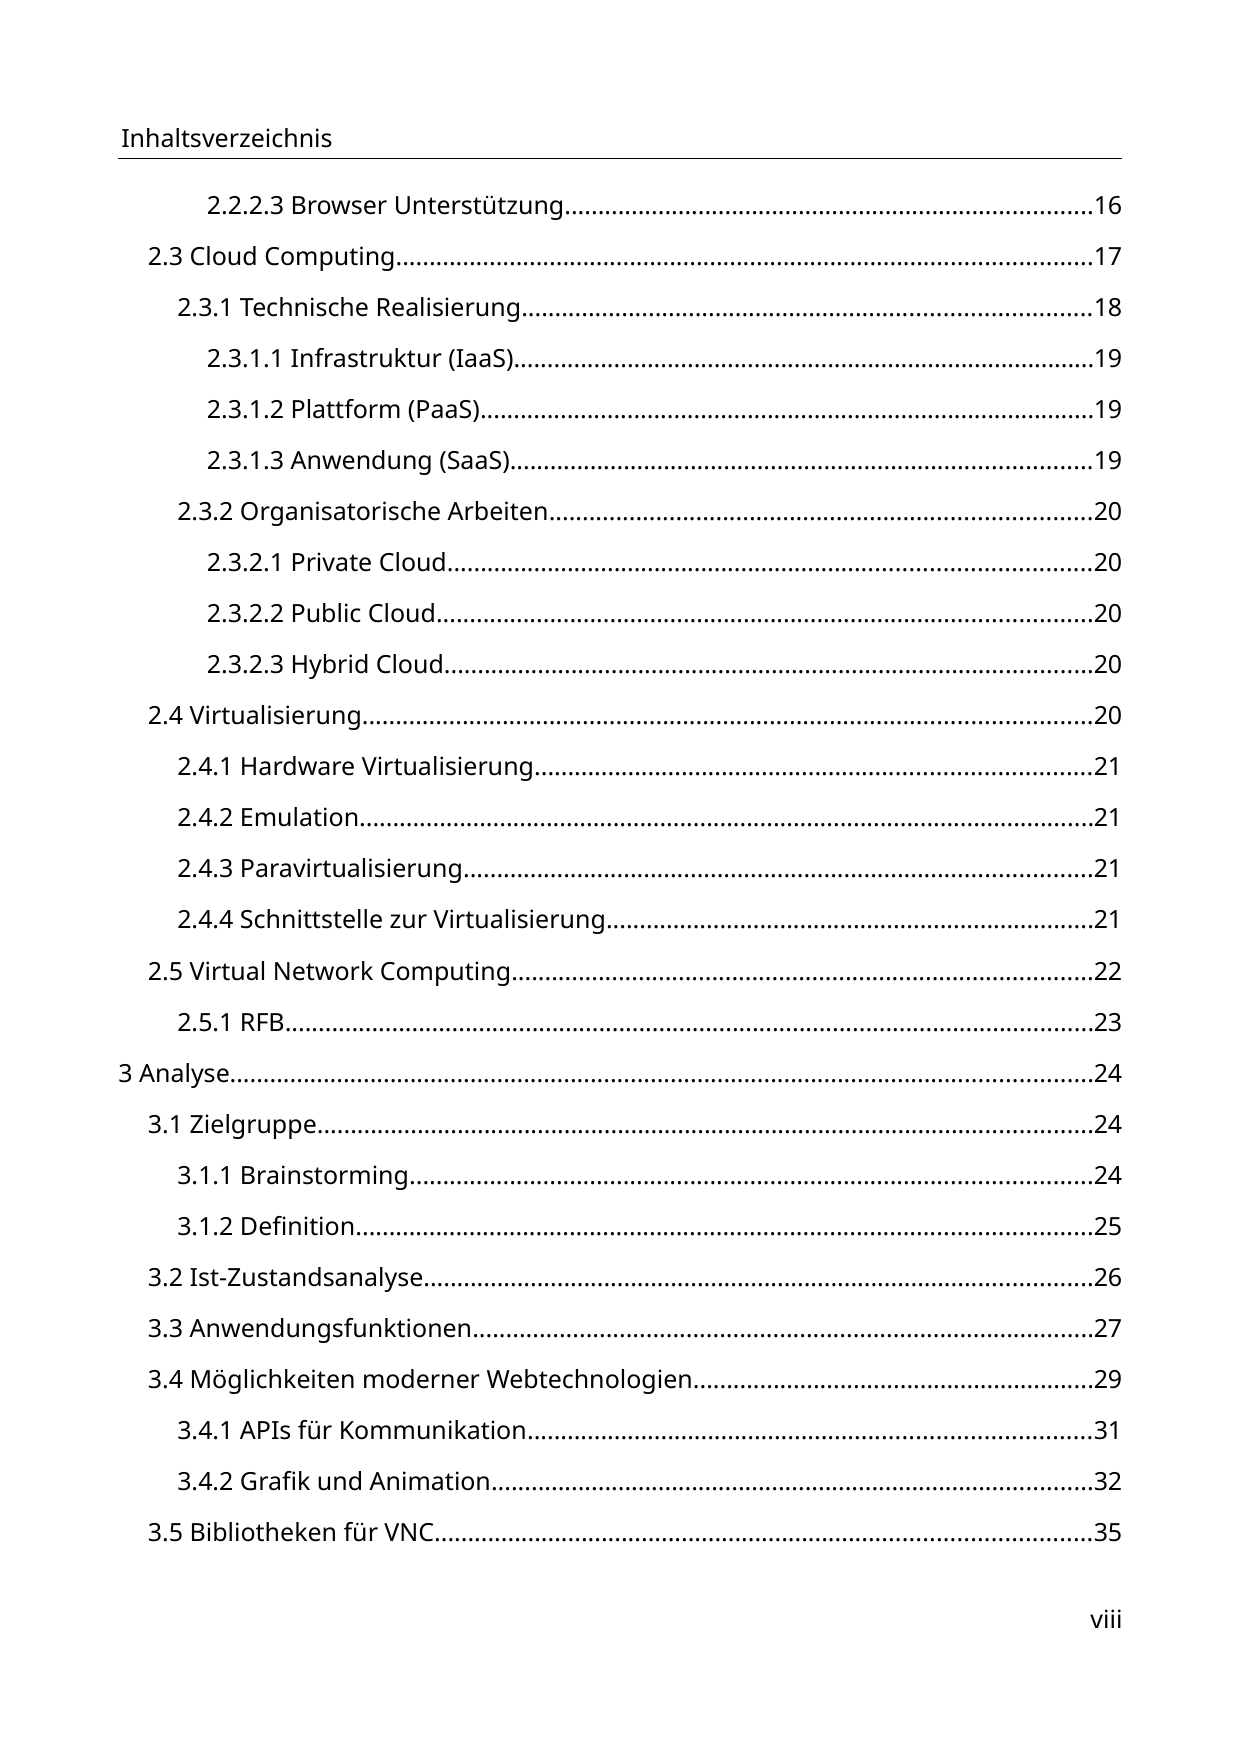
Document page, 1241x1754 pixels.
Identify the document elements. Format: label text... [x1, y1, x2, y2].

text 3.1.2 Definition 25 [177, 1208, 1122, 1242]
text 3.4.2 Grafik und Animation 32 [177, 1464, 1122, 1498]
text 3.5 Bibliotheken für VNC 35 [148, 1515, 1122, 1549]
text 3 Analyse 24 [118, 1055, 1122, 1089]
text 2.3.1.1 Infrastruktur (IaaS) 19 [207, 341, 1122, 375]
text 3.4 Möglichkeiten moderner Webtechnologien 29 [148, 1362, 1122, 1396]
text 3.1.1 Brainstorming 24 [177, 1157, 1122, 1191]
text 2.3.2.1 Private Cloud 20 [207, 545, 1122, 579]
text 3.1 Zielgruppe 24 [148, 1106, 1122, 1140]
text 2.4.1 Hardware Virtualisierung 21 [177, 749, 1122, 783]
text 2.4.4 Schnittstelle zur Virtualisierung 21 [177, 902, 1122, 936]
text 2.3.1.2 Plattform (PaaS) 19 [207, 392, 1122, 426]
text 2.2.2.3 Browser Unterstützung 16 [207, 188, 1122, 222]
text 2.5.1 RFB 23 [177, 1004, 1122, 1038]
text 2.4.2 Emulation 21 [177, 800, 1122, 834]
text 2.3.1 Technische Realisierung 18 [177, 290, 1122, 324]
text 2.4.3 Paravirtualisierung 21 [177, 851, 1122, 885]
text 2.3.1.3 Anwendung (SaaS) 19 [207, 443, 1122, 477]
text 2.5 Virtual Network Computing 22 [148, 953, 1122, 987]
text 3.3 Anwendungsfunktionen 27 [148, 1311, 1122, 1344]
text 2.3 Cloud Computing 17 [148, 239, 1122, 273]
text 3.2 Ist-Zustandsanalyse 26 [148, 1259, 1122, 1293]
text 2.3.2 Organisatorische Arbeiten 20 [177, 494, 1122, 528]
text 2.3.2.3 Hybrid Cloud 20 [207, 647, 1122, 681]
text 2.3.2.2 Public Cloud 20 [207, 596, 1122, 630]
text 3.4.1 APIs für Kommunikation 31 [177, 1413, 1122, 1447]
text 2.4 Virtualisierung 20 [148, 698, 1122, 732]
